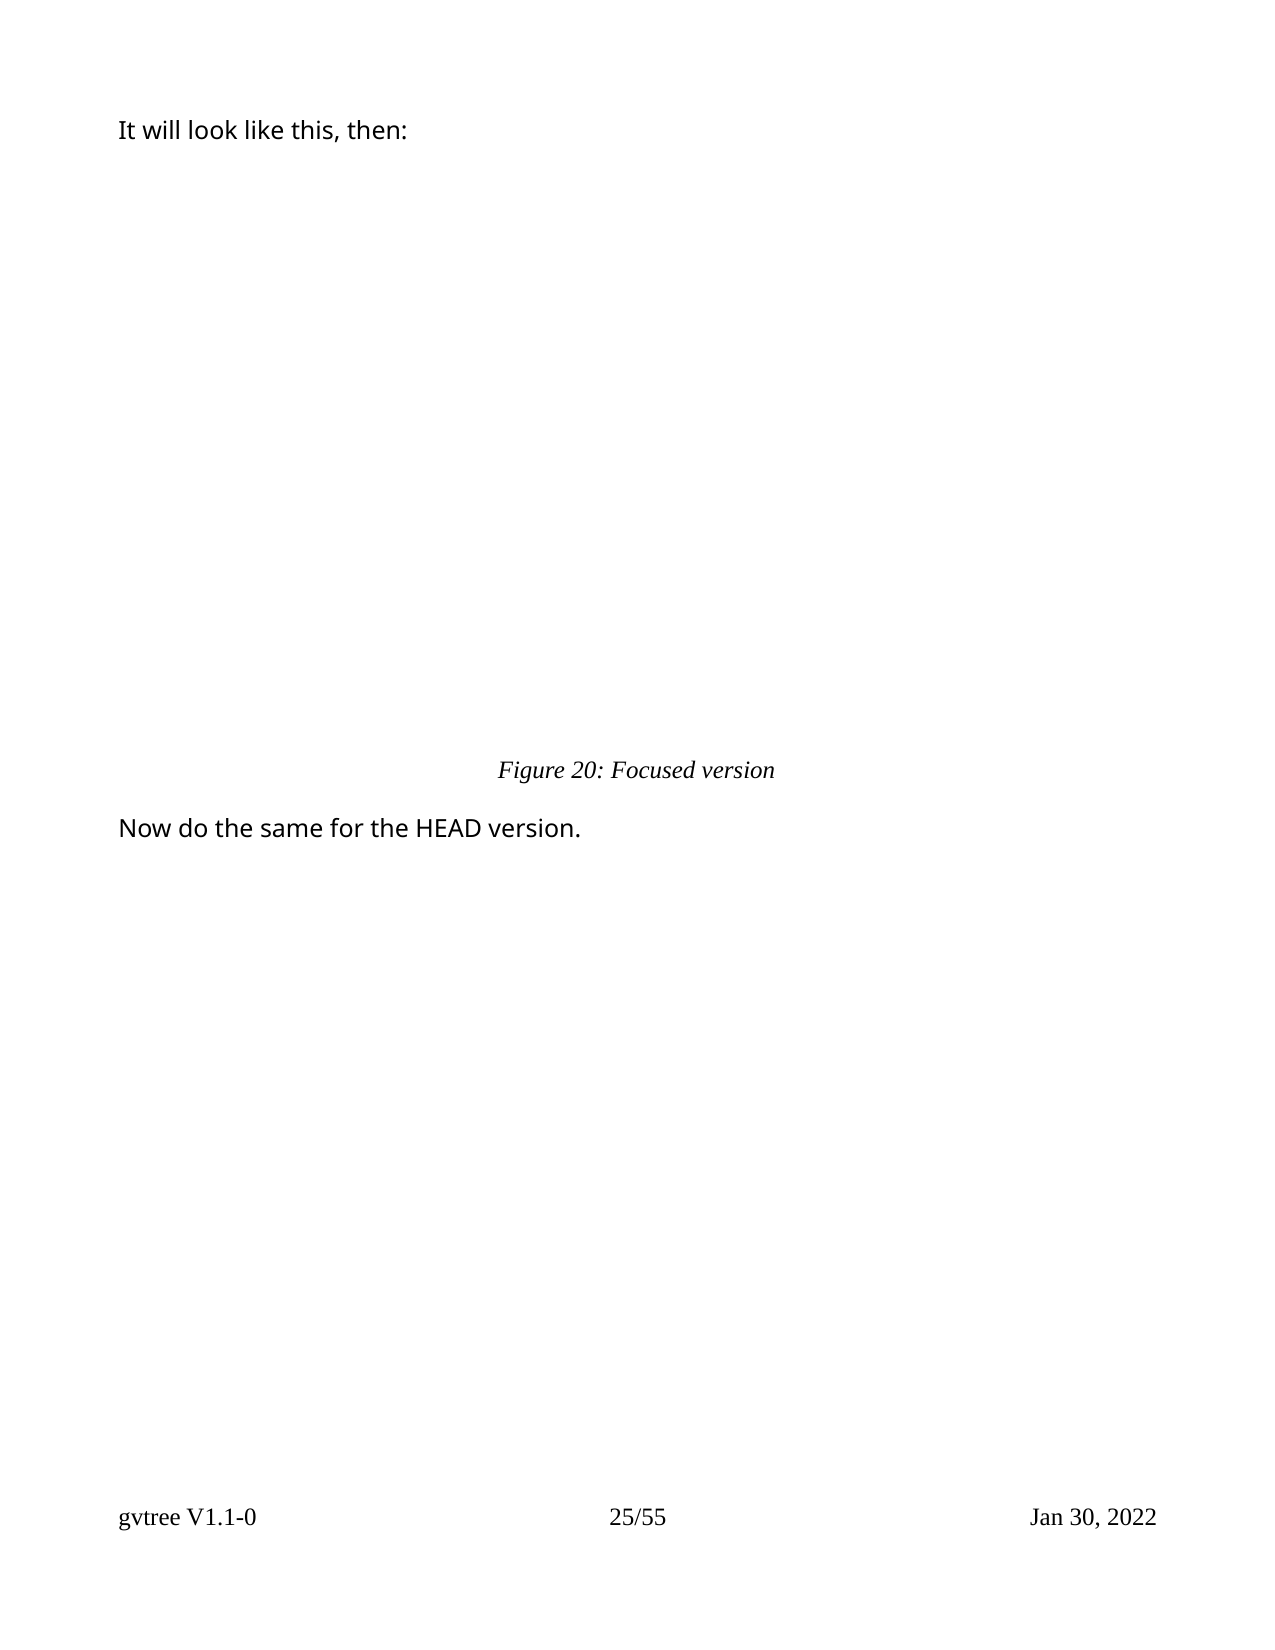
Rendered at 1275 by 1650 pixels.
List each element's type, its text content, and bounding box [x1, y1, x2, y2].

text Now do the same for the HEAD version. [118, 816, 1157, 842]
text It will look like this, then: [118, 118, 1157, 144]
text Figure 20: Focused version [240, 172, 1035, 783]
